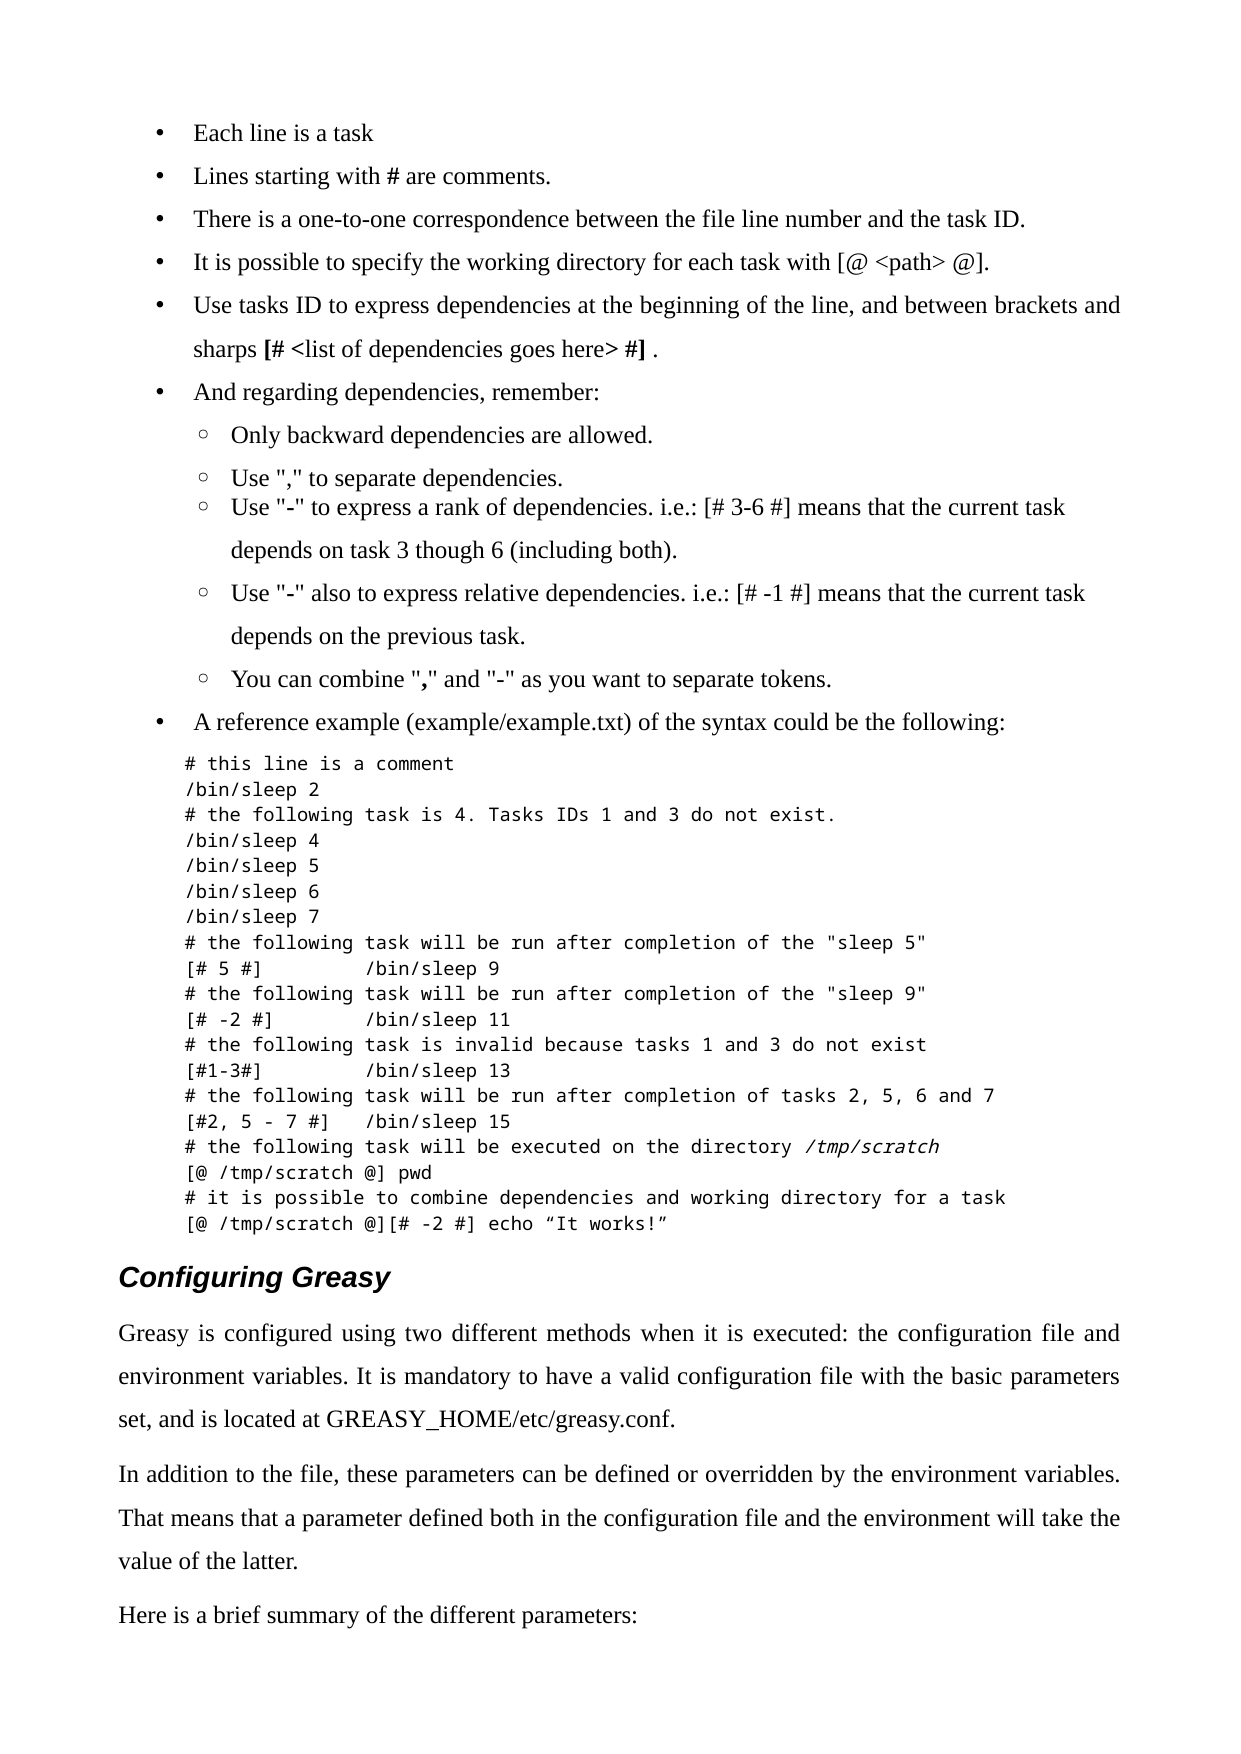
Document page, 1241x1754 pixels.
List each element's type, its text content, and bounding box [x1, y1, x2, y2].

text Greasy is configured using two different methods when it is executed: the configuration file and environment variables. It is mandatory to have a valid configuration file with the basic parameters set, and is located at GREASY_HOME/etc/greasy.conf. [118, 1318, 1122, 1433]
text # the following task is 4. Tasks IDs 1 and 3 do not exist. [184, 802, 1122, 827]
text [#1-3#] /bin/sleep 13 [184, 1057, 1122, 1082]
text # the following task will be run after completion of the "sleep 9" [184, 980, 1122, 1006]
list Use "," to separate dependencies. [193, 463, 1122, 492]
text [# 5 #] /bin/sleep 9 [184, 955, 1122, 980]
text /bin/sleep 4 [184, 827, 1122, 853]
list Only backward dependencies are allowed. [193, 420, 1122, 449]
text [# -2 #] /bin/sleep 11 [184, 1006, 1122, 1031]
text [@ /tmp/scratch @][# -2 #] echo “It works!” [184, 1210, 1122, 1236]
text /bin/sleep 5 [184, 853, 1122, 878]
text # the following task will be run after completion of the "sleep 5" [184, 929, 1122, 955]
text # the following task is invalid because tasks 1 and 3 do not exist [184, 1031, 1122, 1057]
list Use "-" to express a rank of dependencies. i.e.: [# 3-6 #] means that the current task depends on task 3 though 6 (including both). [193, 492, 1122, 564]
text [@ /tmp/scratch @] pwd [184, 1159, 1122, 1184]
list A reference example (example/example.txt) of the syntax could be the following: [156, 707, 1122, 736]
list And regarding dependencies, remember: [156, 377, 1122, 406]
text /bin/sleep 7 [184, 904, 1122, 929]
subtitle Configuring Greasy [118, 1261, 1122, 1294]
list There is a one-to-one correspondence between the file line number and the task ID. [156, 204, 1122, 233]
text # this line is a comment [184, 751, 1122, 776]
text # the following task will be run after completion of tasks 2, 5, 6 and 7 [184, 1082, 1122, 1108]
text In addition to the file, these parameters can be defined or overridden by the environment variables. That means that a parameter defined both in the configuration file and the environment will take the value of the latter. [118, 1459, 1122, 1574]
list Use "-" also to express relative dependencies. i.e.: [# -1 #] means that the current task depends on the previous task. [193, 578, 1122, 650]
list You can combine "," and "-" as you want to separate tokens. [193, 664, 1122, 693]
list Lines starting with # are comments. [156, 161, 1122, 190]
list It is possible to specify the working directory for each task with [@ <path> @]. [156, 247, 1122, 276]
text # the following task will be executed on the directory /tmp/scratch [184, 1133, 1122, 1159]
text /bin/sleep 2 [184, 776, 1122, 802]
text # it is possible to combine dependencies and working directory for a task [184, 1184, 1122, 1210]
text Here is a brief summary of the different parameters: [118, 1601, 1122, 1629]
text /bin/sleep 6 [184, 878, 1122, 904]
list Each line is a task [156, 118, 1122, 147]
list Use tasks ID to express dependencies at the beginning of the line, and between brackets and sharps [# <list of dependencies goes here> #] . [156, 291, 1122, 362]
text [#2, 5 - 7 #] /bin/sleep 15 [184, 1108, 1122, 1133]
